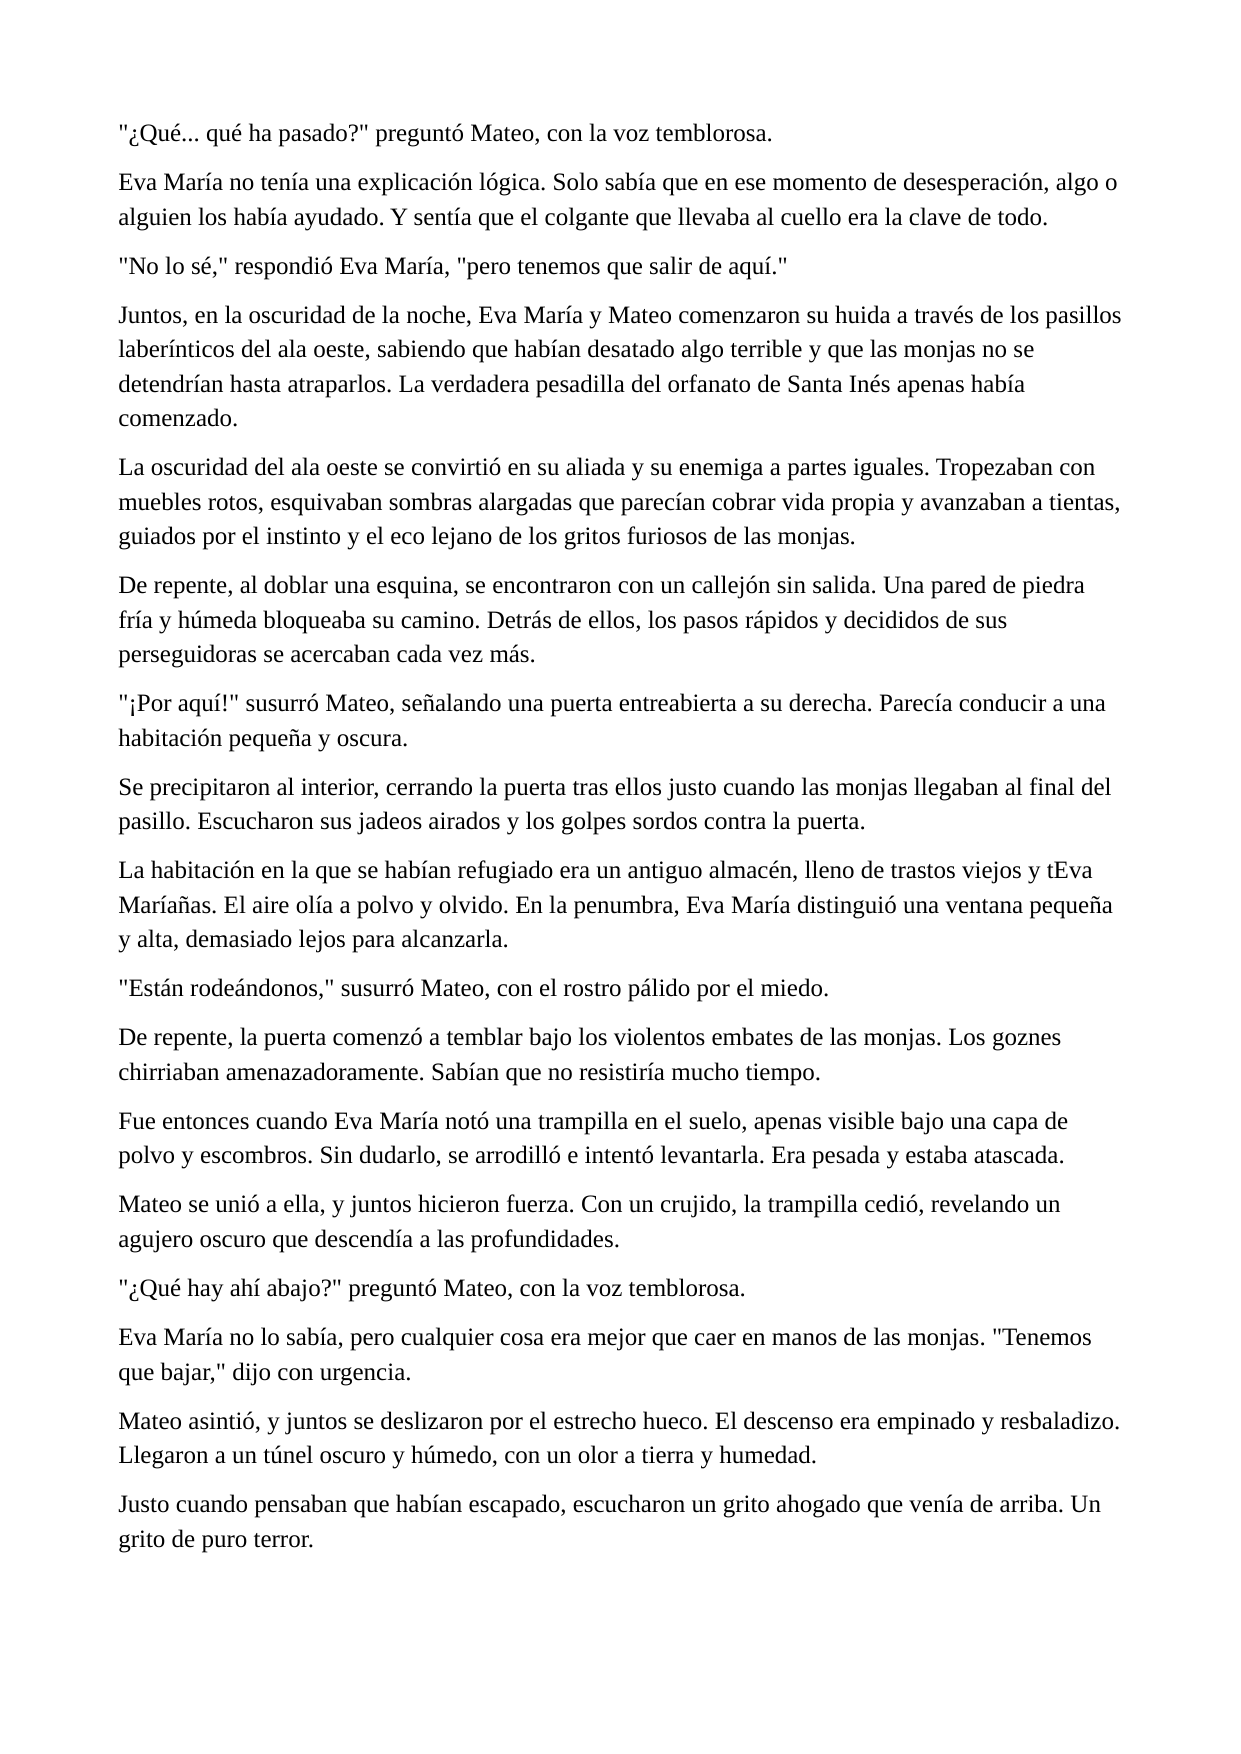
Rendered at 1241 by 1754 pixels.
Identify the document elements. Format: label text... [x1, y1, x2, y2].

text Juntos, en la oscuridad de la noche, Eva María y Mateo comenzaron su huida a través de los pasillos laberínticos del ala oeste, sabiendo que habían desatado algo terrible y que las monjas no se detendrían hasta atraparlos. La verdadera pesadilla del orfanato de Santa Inés apenas había comenzado. [118, 300, 1122, 432]
text La oscuridad del ala oeste se convirtió en su aliada y su enemiga a partes iguales. Tropezaban con muebles rotos, esquivaban sombras alargadas que parecían cobrar vida propia y avanzaban a tientas, guiados por el instinto y el eco lejano de los gritos furiosos de las monjas. [118, 452, 1122, 550]
text Fue entonces cuando Eva María notó una trampilla en el suelo, apenas visible bajo una capa de polvo y escombros. Sin dudarlo, se arrodilló e intentó levantarla. Era pesada y estaba atascada. [118, 1106, 1122, 1169]
text De repente, al doblar una esquina, se encontraron con un callejón sin salida. Una pared de piedra fría y húmeda bloqueaba su camino. Detrás de ellos, los pasos rápidos y decididos de sus perseguidoras se acercaban cada vez más. [118, 570, 1122, 668]
text Eva María no lo sabía, pero cualquier cosa era mejor que caer en manos de las monjas. "Tenemos que bajar," dijo con urgencia. [118, 1322, 1122, 1385]
text De repente, la puerta comenzó a temblar bajo los violentos embates de las monjas. Los goznes chirriaban amenazadoramente. Sabían que no resistiría mucho tiempo. [118, 1022, 1122, 1086]
text "Están rodeándonos," susurró Mateo, con el rostro pálido por el miedo. [118, 973, 1122, 1002]
text Mateo se unió a ella, y juntos hicieron fuerza. Con un crujido, la trampilla cedió, revelando un agujero oscuro que descendía a las profundidades. [118, 1189, 1122, 1253]
text Se precipitaron al interior, cerrando la puerta tras ellos justo cuando las monjas llegaban al final del pasillo. Escucharon sus jadeos airados y los golpes sordos contra la puerta. [118, 772, 1122, 835]
text "¡Por aquí!" susurró Mateo, señalando una puerta entreabierta a su derecha. Parecía conducir a una habitación pequeña y oscura. [118, 688, 1122, 752]
text Mateo asintió, y juntos se deslizaron por el estrecho hueco. El descenso era empinado y resbaladizo. Llegaron a un túnel oscuro y húmedo, con un olor a tierra y humedad. [118, 1406, 1122, 1469]
text Justo cuando pensaban que habían escapado, escucharon un grito ahogado que venía de arriba. Un grito de puro terror. [118, 1489, 1122, 1552]
text La habitación en la que se habían refugiado era un antiguo almacén, lleno de trastos viejos y tEva Maríañas. El aire olía a polvo y olvido. En la penumbra, Eva María distinguió una ventana pequeña y alta, demasiado lejos para alcanzarla. [118, 855, 1122, 953]
text "¿Qué hay ahí abajo?" preguntó Mateo, con la voz temblorosa. [118, 1273, 1122, 1302]
text "No lo sé," respondió Eva María, "pero tenemos que salir de aquí." [118, 251, 1122, 279]
text "¿Qué... qué ha pasado?" preguntó Mateo, con la voz temblorosa. [118, 118, 1122, 147]
text Eva María no tenía una explicación lógica. Solo sabía que en ese momento de desesperación, algo o alguien los había ayudado. Y sentía que el colgante que llevaba al cuello era la clave de todo. [118, 167, 1122, 230]
